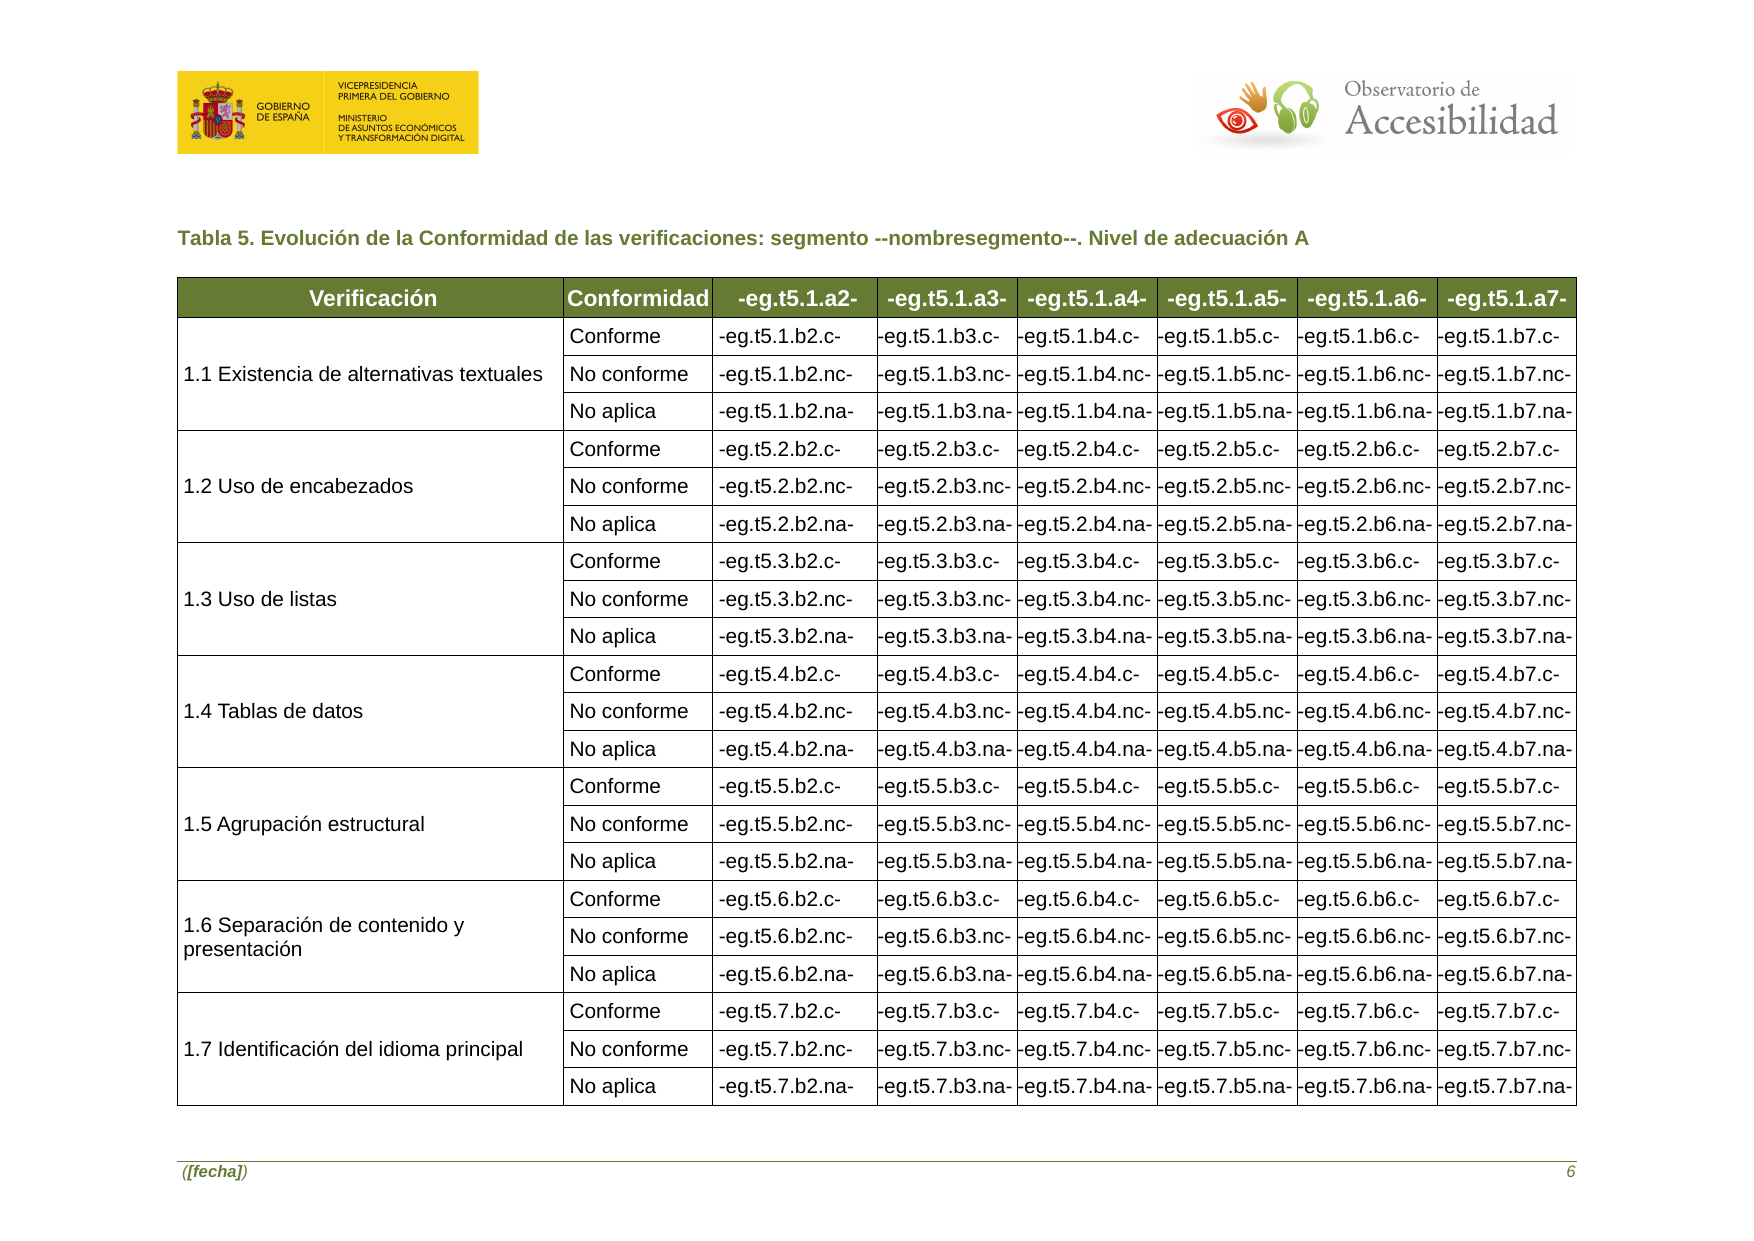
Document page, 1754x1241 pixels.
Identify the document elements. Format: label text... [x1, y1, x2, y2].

table_cell -eg.t5.7.b7.na- [1438, 1068, 1576, 1104]
picture [177, 71, 479, 154]
table_cell -eg.t5.1.b2.nc- [713, 356, 877, 392]
table_cell No aplica [564, 731, 712, 767]
table_cell -eg.t5.2.b2.na- [713, 506, 877, 542]
table_cell -eg.t5.5.b2.c- [713, 768, 877, 804]
table_cell -eg.t5.5.b6.c- [1298, 768, 1437, 804]
text Tabla 5. Evolución de la Conformidad de las verificaciones: segmento --nombresegmento--. Nivel de adecuación A [177, 226, 1577, 250]
table_cell -eg.t5.3.b5.nc- [1158, 581, 1297, 617]
table_header -eg.t5.1.a4- [1018, 278, 1157, 317]
table_cell -eg.t5.4.b2.nc- [713, 693, 877, 729]
table_cell -eg.t5.3.b3.nc- [878, 581, 1017, 617]
table_cell No conforme [564, 468, 712, 504]
table_cell -eg.t5.4.b4.c- [1018, 656, 1157, 692]
table_cell Conforme [564, 431, 712, 467]
table_header -eg.t5.1.a5- [1158, 278, 1297, 317]
table_cell -eg.t5.2.b3.na- [878, 506, 1017, 542]
table_cell -eg.t5.2.b7.nc- [1438, 468, 1576, 504]
table_header Verificación [178, 278, 563, 317]
table_cell -eg.t5.6.b7.c- [1438, 881, 1576, 917]
table_cell -eg.t5.7.b7.nc- [1438, 1031, 1576, 1067]
table_cell -eg.t5.4.b3.c- [878, 656, 1017, 692]
table_cell -eg.t5.4.b6.na- [1298, 731, 1437, 767]
table_cell Conforme [564, 656, 712, 692]
table_cell 1.6 Separación de contenido y presentación [178, 881, 563, 992]
table_cell -eg.t5.5.b4.na- [1018, 843, 1157, 879]
table_cell -eg.t5.3.b4.na- [1018, 618, 1157, 654]
table_cell -eg.t5.1.b3.nc- [878, 356, 1017, 392]
table_cell -eg.t5.7.b2.c- [713, 993, 877, 1029]
table_cell -eg.t5.3.b5.na- [1158, 618, 1297, 654]
table_cell -eg.t5.6.b7.nc- [1438, 918, 1576, 954]
table_cell -eg.t5.1.b3.c- [878, 318, 1017, 354]
table_cell -eg.t5.2.b3.c- [878, 431, 1017, 467]
table_cell -eg.t5.6.b4.c- [1018, 881, 1157, 917]
table_cell -eg.t5.1.b4.na- [1018, 393, 1157, 429]
table_cell -eg.t5.3.b2.na- [713, 618, 877, 654]
table_header -eg.t5.1.a6- [1298, 278, 1437, 317]
table_cell -eg.t5.1.b5.c- [1158, 318, 1297, 354]
table_cell -eg.t5.7.b6.nc- [1298, 1031, 1437, 1067]
table_cell -eg.t5.6.b2.na- [713, 956, 877, 992]
table_cell -eg.t5.4.b3.na- [878, 731, 1017, 767]
table_cell -eg.t5.5.b6.na- [1298, 843, 1437, 879]
table_cell -eg.t5.7.b5.nc- [1158, 1031, 1297, 1067]
picture [1196, 72, 1572, 154]
table_cell -eg.t5.7.b5.c- [1158, 993, 1297, 1029]
table_cell -eg.t5.2.b5.c- [1158, 431, 1297, 467]
table_cell -eg.t5.1.b6.nc- [1298, 356, 1437, 392]
table_cell -eg.t5.4.b2.c- [713, 656, 877, 692]
table_cell -eg.t5.3.b6.nc- [1298, 581, 1437, 617]
table_cell -eg.t5.5.b5.c- [1158, 768, 1297, 804]
table_cell 1.4 Tablas de datos [178, 656, 563, 767]
table_cell -eg.t5.6.b4.nc- [1018, 918, 1157, 954]
table_cell -eg.t5.2.b6.c- [1298, 431, 1437, 467]
table_cell -eg.t5.1.b6.c- [1298, 318, 1437, 354]
table_cell -eg.t5.6.b2.nc- [713, 918, 877, 954]
table_cell No aplica [564, 843, 712, 879]
table_cell -eg.t5.5.b6.nc- [1298, 806, 1437, 842]
table_cell -eg.t5.6.b5.na- [1158, 956, 1297, 992]
table_cell -eg.t5.2.b2.c- [713, 431, 877, 467]
table_cell -eg.t5.6.b3.nc- [878, 918, 1017, 954]
table_cell -eg.t5.4.b5.c- [1158, 656, 1297, 692]
table_cell Conforme [564, 318, 712, 354]
table_header -eg.t5.1.a3- [878, 278, 1017, 317]
table_cell -eg.t5.3.b7.c- [1438, 543, 1576, 579]
table_cell No conforme [564, 918, 712, 954]
table_cell -eg.t5.1.b5.na- [1158, 393, 1297, 429]
table_cell -eg.t5.6.b4.na- [1018, 956, 1157, 992]
table_cell No conforme [564, 581, 712, 617]
table_cell No conforme [564, 693, 712, 729]
table_header -eg.t5.1.a7- [1438, 278, 1576, 317]
table_cell -eg.t5.1.b4.c- [1018, 318, 1157, 354]
table_cell -eg.t5.1.b2.na- [713, 393, 877, 429]
table_cell -eg.t5.3.b3.na- [878, 618, 1017, 654]
table_cell -eg.t5.6.b2.c- [713, 881, 877, 917]
table_cell No aplica [564, 618, 712, 654]
table_cell -eg.t5.2.b5.na- [1158, 506, 1297, 542]
table_cell Conforme [564, 543, 712, 579]
table_cell -eg.t5.7.b4.c- [1018, 993, 1157, 1029]
table_cell -eg.t5.4.b4.nc- [1018, 693, 1157, 729]
table_cell -eg.t5.3.b6.c- [1298, 543, 1437, 579]
table_cell -eg.t5.2.b5.nc- [1158, 468, 1297, 504]
table_cell -eg.t5.4.b5.na- [1158, 731, 1297, 767]
table_cell No aplica [564, 1068, 712, 1104]
table_cell -eg.t5.5.b4.c- [1018, 768, 1157, 804]
table_cell -eg.t5.4.b4.na- [1018, 731, 1157, 767]
table_cell Conforme [564, 881, 712, 917]
table_header -eg.t5.1.a2- [713, 278, 877, 317]
table_cell -eg.t5.7.b4.nc- [1018, 1031, 1157, 1067]
table_cell -eg.t5.4.b6.c- [1298, 656, 1437, 692]
table_cell -eg.t5.6.b3.c- [878, 881, 1017, 917]
table_cell -eg.t5.1.b4.nc- [1018, 356, 1157, 392]
table_cell -eg.t5.4.b2.na- [713, 731, 877, 767]
table_cell -eg.t5.2.b6.na- [1298, 506, 1437, 542]
table_cell -eg.t5.7.b6.na- [1298, 1068, 1437, 1104]
table_cell -eg.t5.1.b7.na- [1438, 393, 1576, 429]
table_cell -eg.t5.2.b4.na- [1018, 506, 1157, 542]
table_cell -eg.t5.2.b7.na- [1438, 506, 1576, 542]
table_cell -eg.t5.2.b4.nc- [1018, 468, 1157, 504]
table_cell -eg.t5.2.b2.nc- [713, 468, 877, 504]
table_cell -eg.t5.6.b6.nc- [1298, 918, 1437, 954]
table_cell -eg.t5.6.b7.na- [1438, 956, 1576, 992]
table_cell -eg.t5.6.b5.c- [1158, 881, 1297, 917]
table_cell -eg.t5.7.b5.na- [1158, 1068, 1297, 1104]
table_cell -eg.t5.1.b7.c- [1438, 318, 1576, 354]
table_cell -eg.t5.4.b6.nc- [1298, 693, 1437, 729]
table_cell 1.3 Uso de listas [178, 543, 563, 654]
table_cell No conforme [564, 806, 712, 842]
table_cell -eg.t5.5.b3.nc- [878, 806, 1017, 842]
table_cell -eg.t5.6.b6.c- [1298, 881, 1437, 917]
table_cell -eg.t5.3.b7.na- [1438, 618, 1576, 654]
table_cell -eg.t5.5.b7.na- [1438, 843, 1576, 879]
table_cell Conforme [564, 768, 712, 804]
table_cell -eg.t5.5.b2.nc- [713, 806, 877, 842]
table_cell -eg.t5.5.b4.nc- [1018, 806, 1157, 842]
table_cell No conforme [564, 356, 712, 392]
table_cell -eg.t5.7.b3.na- [878, 1068, 1017, 1104]
table_cell 1.7 Identificación del idioma principal [178, 993, 563, 1104]
table_cell -eg.t5.3.b2.nc- [713, 581, 877, 617]
table_cell No aplica [564, 506, 712, 542]
table_cell -eg.t5.3.b5.c- [1158, 543, 1297, 579]
table_cell -eg.t5.1.b5.nc- [1158, 356, 1297, 392]
table_cell -eg.t5.2.b3.nc- [878, 468, 1017, 504]
table_cell -eg.t5.7.b3.nc- [878, 1031, 1017, 1067]
table_cell -eg.t5.1.b3.na- [878, 393, 1017, 429]
table_cell -eg.t5.5.b3.c- [878, 768, 1017, 804]
table_cell -eg.t5.3.b7.nc- [1438, 581, 1576, 617]
table_cell -eg.t5.7.b2.na- [713, 1068, 877, 1104]
table_cell -eg.t5.5.b7.c- [1438, 768, 1576, 804]
table_cell No aplica [564, 393, 712, 429]
table_cell -eg.t5.3.b2.c- [713, 543, 877, 579]
table_cell -eg.t5.7.b4.na- [1018, 1068, 1157, 1104]
table_cell -eg.t5.6.b3.na- [878, 956, 1017, 992]
table_cell -eg.t5.7.b2.nc- [713, 1031, 877, 1067]
table_cell No conforme [564, 1031, 712, 1067]
table_cell -eg.t5.4.b3.nc- [878, 693, 1017, 729]
table_cell -eg.t5.6.b6.na- [1298, 956, 1437, 992]
table_cell 1.1 Existencia de alternativas textuales [178, 318, 563, 429]
table_cell -eg.t5.3.b6.na- [1298, 618, 1437, 654]
table_cell -eg.t5.2.b6.nc- [1298, 468, 1437, 504]
table_cell -eg.t5.4.b5.nc- [1158, 693, 1297, 729]
table_cell -eg.t5.5.b7.nc- [1438, 806, 1576, 842]
table_cell -eg.t5.3.b3.c- [878, 543, 1017, 579]
table_cell -eg.t5.5.b5.nc- [1158, 806, 1297, 842]
table_cell -eg.t5.5.b5.na- [1158, 843, 1297, 879]
table_cell Conforme [564, 993, 712, 1029]
table_cell -eg.t5.3.b4.c- [1018, 543, 1157, 579]
table_cell -eg.t5.1.b2.c- [713, 318, 877, 354]
table_cell -eg.t5.4.b7.na- [1438, 731, 1576, 767]
table_cell -eg.t5.1.b6.na- [1298, 393, 1437, 429]
table_cell -eg.t5.4.b7.nc- [1438, 693, 1576, 729]
table_cell -eg.t5.5.b2.na- [713, 843, 877, 879]
table_cell -eg.t5.7.b3.c- [878, 993, 1017, 1029]
table_header Conformidad [564, 278, 712, 317]
table_cell -eg.t5.7.b7.c- [1438, 993, 1576, 1029]
table_cell 1.2 Uso de encabezados [178, 431, 563, 542]
table_cell -eg.t5.3.b4.nc- [1018, 581, 1157, 617]
table_cell -eg.t5.4.b7.c- [1438, 656, 1576, 692]
table_cell -eg.t5.1.b7.nc- [1438, 356, 1576, 392]
table_cell No aplica [564, 956, 712, 992]
table_cell -eg.t5.2.b7.c- [1438, 431, 1576, 467]
table_cell 1.5 Agrupación estructural [178, 768, 563, 879]
table_cell -eg.t5.7.b6.c- [1298, 993, 1437, 1029]
table_cell -eg.t5.5.b3.na- [878, 843, 1017, 879]
table_cell -eg.t5.6.b5.nc- [1158, 918, 1297, 954]
table_cell -eg.t5.2.b4.c- [1018, 431, 1157, 467]
